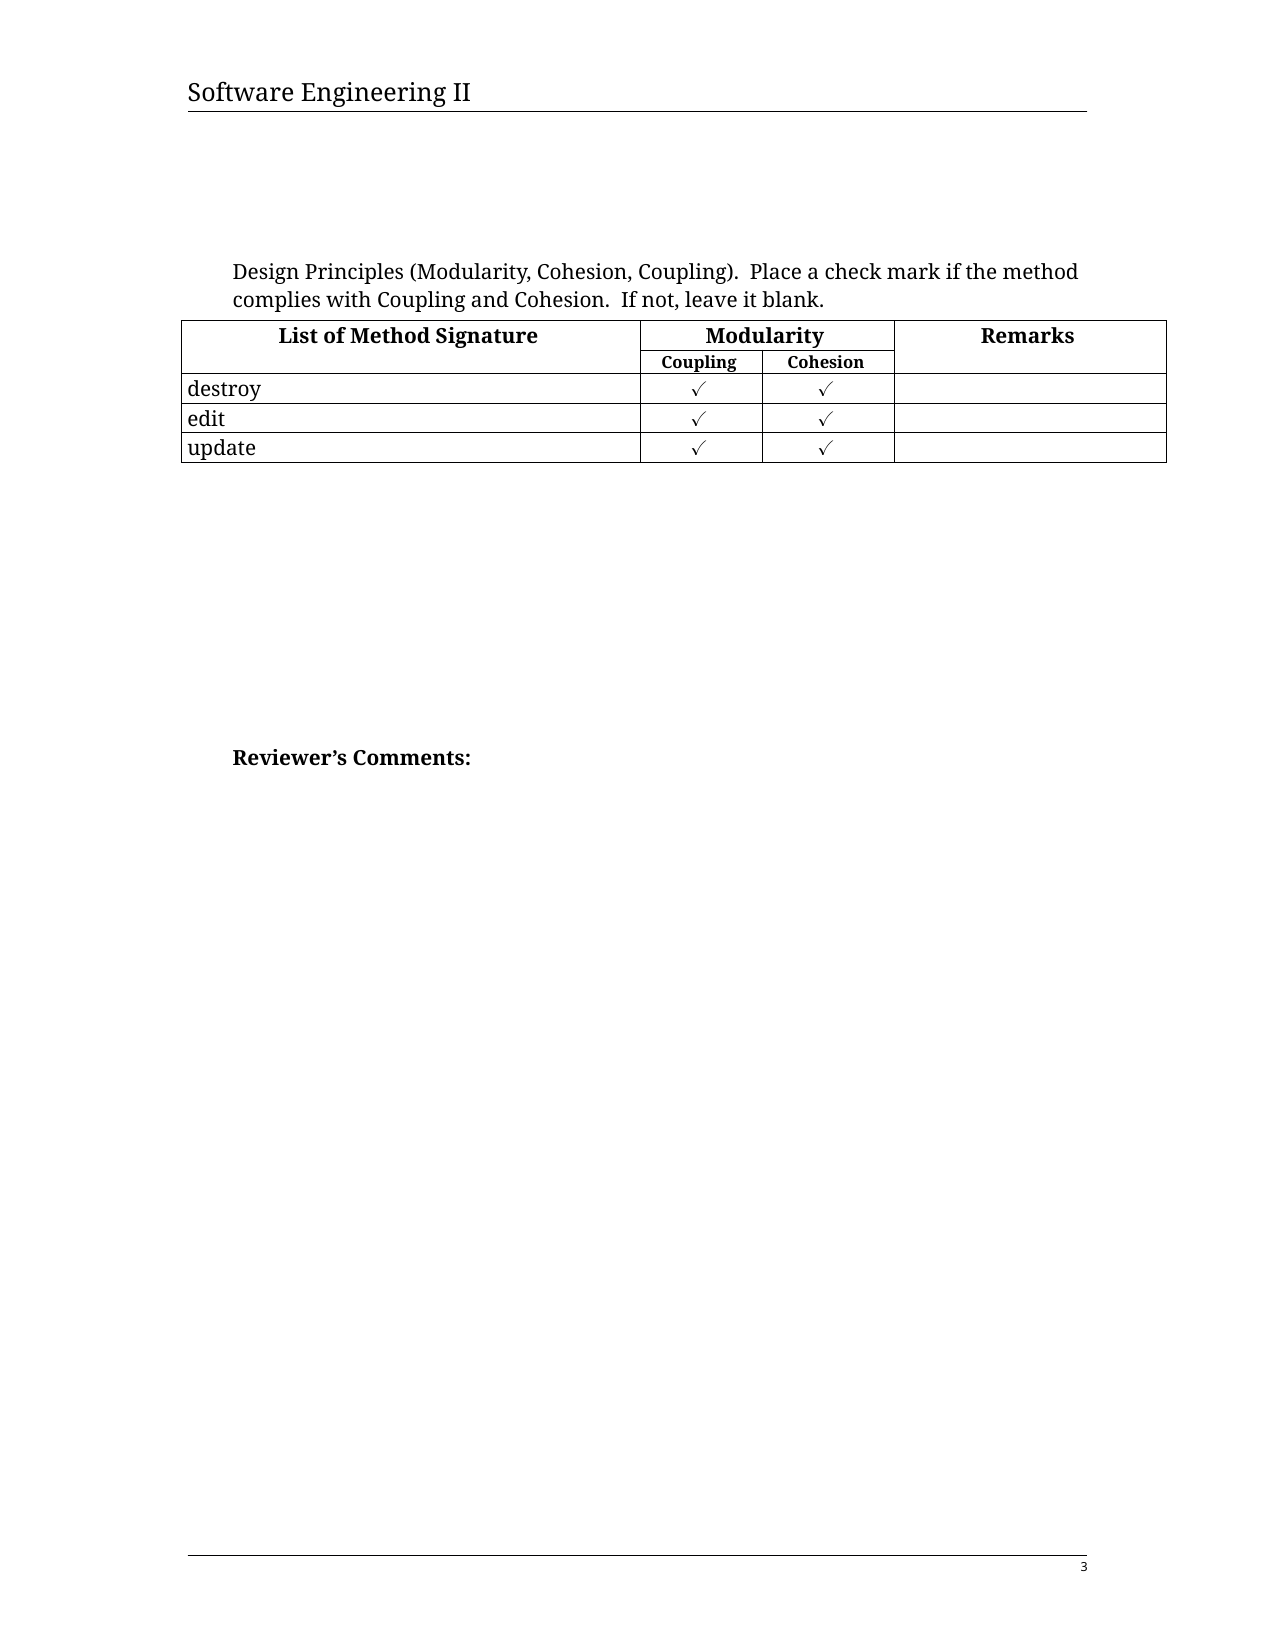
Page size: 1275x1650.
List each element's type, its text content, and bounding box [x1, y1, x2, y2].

subtitle Reviewer’s Comments: [187, 743, 1087, 800]
table_cell Cohesion [763, 351, 894, 373]
subtitle Design Principles (Modularity, Cohesion, Coupling). Place a check mark if the method complies with Coupling and Cohesion. If not, leave it blank. [187, 257, 1087, 314]
table_header Remarks [895, 321, 1166, 373]
table_cell ✓ [641, 433, 762, 462]
table_header List of Method Signature [182, 321, 640, 373]
table_cell ✓ [641, 374, 762, 403]
table_cell [895, 374, 1166, 403]
table_cell ✓ [641, 404, 762, 432]
table_cell destroy [182, 374, 640, 403]
table_cell ✓ [763, 433, 894, 462]
table_cell ✓ [763, 404, 894, 432]
table_cell edit [182, 404, 640, 432]
table_cell [895, 433, 1166, 462]
table_cell Coupling [641, 351, 762, 373]
table_header Modularity [641, 321, 894, 349]
table_cell update [182, 433, 640, 462]
table_cell [895, 404, 1166, 432]
table_cell ✓ [763, 374, 894, 403]
